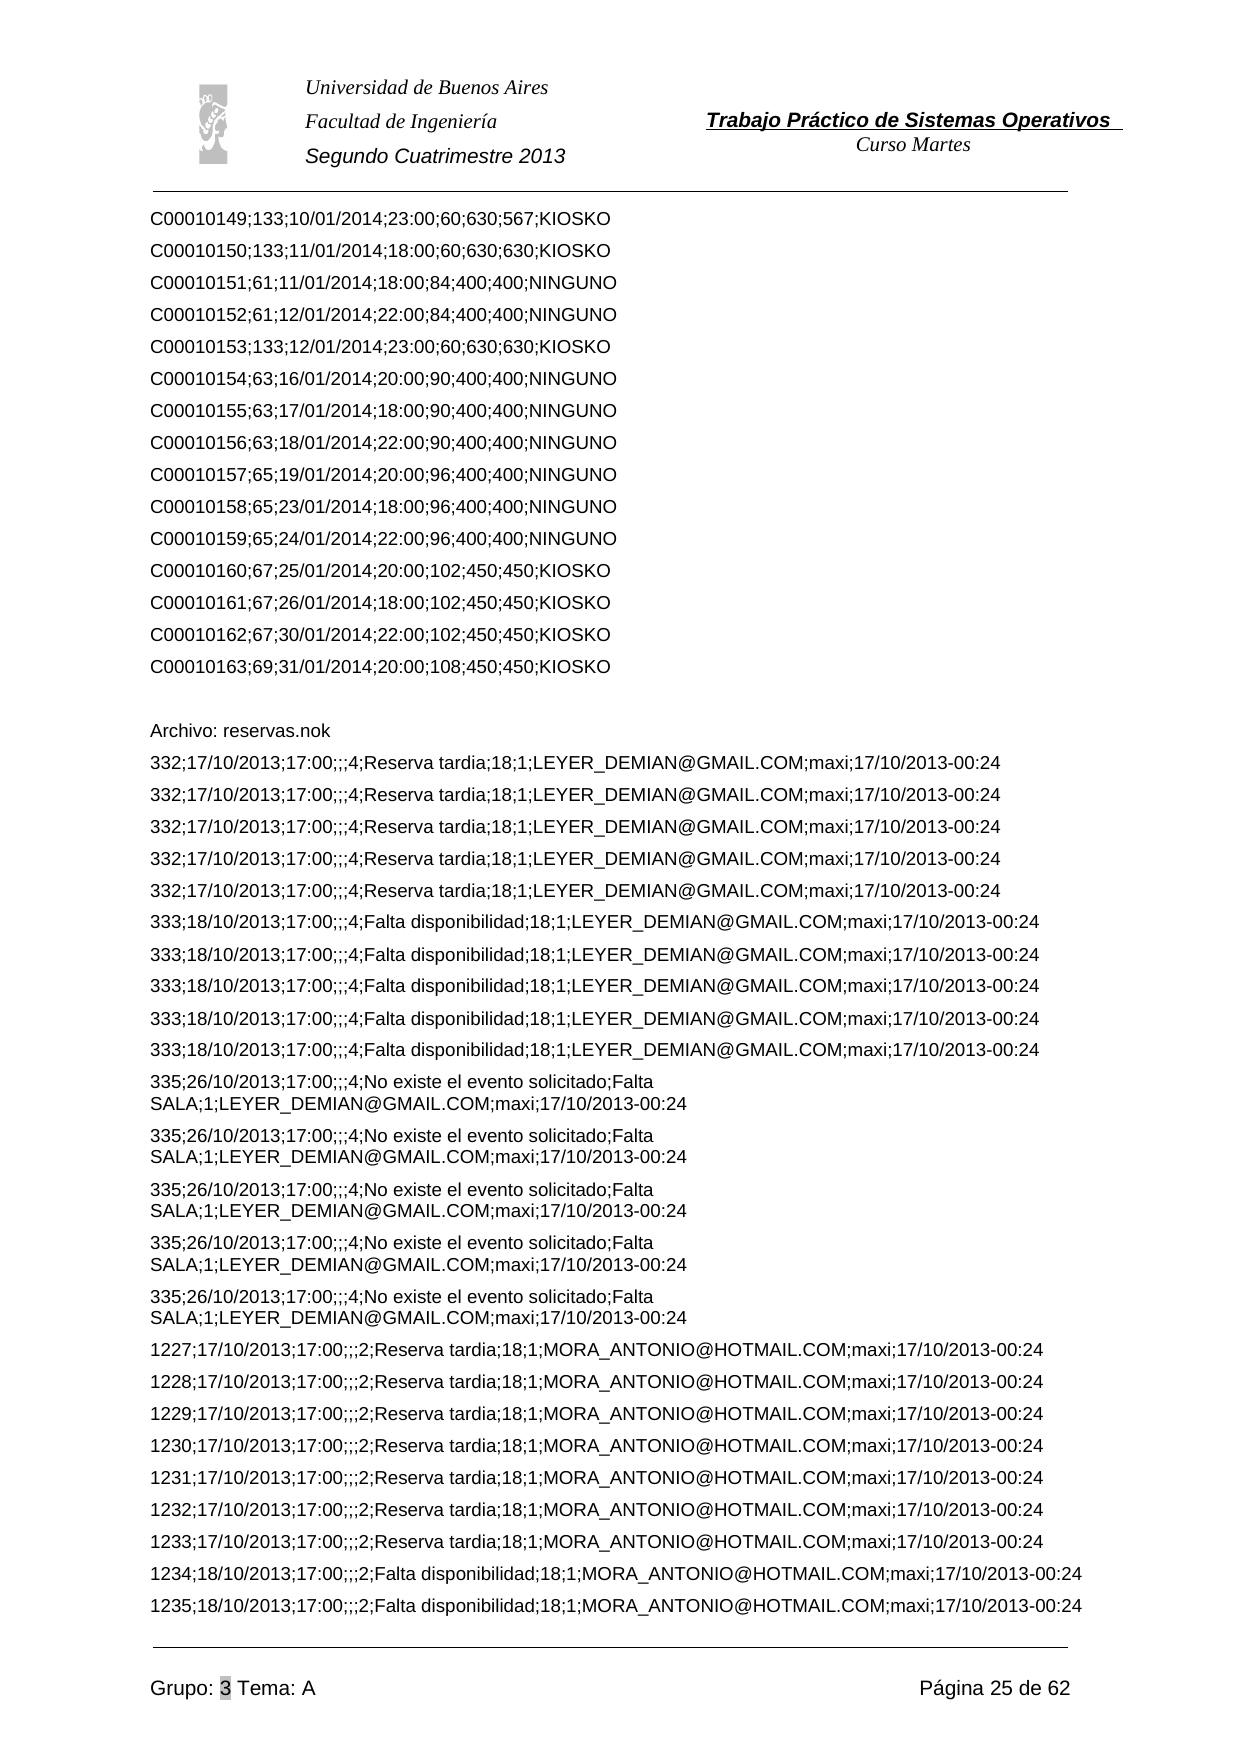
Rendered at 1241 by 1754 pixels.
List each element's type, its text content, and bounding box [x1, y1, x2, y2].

text 333;18/10/2013;17:00;;;4;Falta disponibilidad;18;1;LEYER_DEMIAN@GMAIL.COM;maxi;17/10/2013-00:24 [150, 1007, 1090, 1029]
text 332;17/10/2013;17:00;;;4;Reserva tardia;18;1;LEYER_DEMIAN@GMAIL.COM;maxi;17/10/2013-00:24 [150, 751, 1090, 773]
text C00010152;61;12/01/2014;22:00;84;400;400;NINGUNO [150, 304, 1090, 325]
text C00010151;61;11/01/2014;18:00;84;400;400;NINGUNO [150, 272, 1090, 293]
text C00010149;133;10/01/2014;23:00;60;630;567;KIOSKO [150, 208, 1090, 229]
text 335;26/10/2013;17:00;;;4;No existe el evento solicitado;Falta SALA;1;LEYER_DEMIAN@GMAIL.COM;maxi;17/10/2013-00:24 [150, 1125, 1090, 1168]
text 1234;18/10/2013;17:00;;;2;Falta disponibilidad;18;1;MORA_ANTONIO@HOTMAIL.COM;maxi;17/10/2013-00:24 [150, 1563, 1090, 1584]
text C00010162;67;30/01/2014;22:00;102;450;450;KIOSKO [150, 623, 1090, 645]
text 335;26/10/2013;17:00;;;4;No existe el evento solicitado;Falta SALA;1;LEYER_DEMIAN@GMAIL.COM;maxi;17/10/2013-00:24 [150, 1071, 1090, 1114]
text C00010155;63;17/01/2014;18:00;90;400;400;NINGUNO [150, 400, 1090, 421]
text 1227;17/10/2013;17:00;;;2;Reserva tardia;18;1;MORA_ANTONIO@HOTMAIL.COM;maxi;17/10/2013-00:24 [150, 1339, 1090, 1361]
text 333;18/10/2013;17:00;;;4;Falta disponibilidad;18;1;LEYER_DEMIAN@GMAIL.COM;maxi;17/10/2013-00:24 [150, 911, 1090, 933]
text 1230;17/10/2013;17:00;;;2;Reserva tardia;18;1;MORA_ANTONIO@HOTMAIL.COM;maxi;17/10/2013-00:24 [150, 1435, 1090, 1456]
text C00010160;67;25/01/2014;20:00;102;450;450;KIOSKO [150, 559, 1090, 581]
text 1233;17/10/2013;17:00;;;2;Reserva tardia;18;1;MORA_ANTONIO@HOTMAIL.COM;maxi;17/10/2013-00:24 [150, 1531, 1090, 1552]
text C00010150;133;11/01/2014;18:00;60;630;630;KIOSKO [150, 240, 1090, 261]
text C00010153;133;12/01/2014;23:00;60;630;630;KIOSKO [150, 336, 1090, 357]
text 335;26/10/2013;17:00;;;4;No existe el evento solicitado;Falta SALA;1;LEYER_DEMIAN@GMAIL.COM;maxi;17/10/2013-00:24 [150, 1178, 1090, 1221]
text 332;17/10/2013;17:00;;;4;Reserva tardia;18;1;LEYER_DEMIAN@GMAIL.COM;maxi;17/10/2013-00:24 [150, 783, 1090, 805]
text 1231;17/10/2013;17:00;;;2;Reserva tardia;18;1;MORA_ANTONIO@HOTMAIL.COM;maxi;17/10/2013-00:24 [150, 1467, 1090, 1488]
text 1228;17/10/2013;17:00;;;2;Reserva tardia;18;1;MORA_ANTONIO@HOTMAIL.COM;maxi;17/10/2013-00:24 [150, 1371, 1090, 1392]
text 1232;17/10/2013;17:00;;;2;Reserva tardia;18;1;MORA_ANTONIO@HOTMAIL.COM;maxi;17/10/2013-00:24 [150, 1499, 1090, 1520]
text 335;26/10/2013;17:00;;;4;No existe el evento solicitado;Falta SALA;1;LEYER_DEMIAN@GMAIL.COM;maxi;17/10/2013-00:24 [150, 1285, 1090, 1328]
text C00010161;67;26/01/2014;18:00;102;450;450;KIOSKO [150, 592, 1090, 613]
text 1229;17/10/2013;17:00;;;2;Reserva tardia;18;1;MORA_ANTONIO@HOTMAIL.COM;maxi;17/10/2013-00:24 [150, 1403, 1090, 1424]
picture [198, 82, 231, 166]
text 335;26/10/2013;17:00;;;4;No existe el evento solicitado;Falta SALA;1;LEYER_DEMIAN@GMAIL.COM;maxi;17/10/2013-00:24 [150, 1232, 1090, 1275]
text C00010156;63;18/01/2014;22:00;90;400;400;NINGUNO [150, 432, 1090, 453]
text 332;17/10/2013;17:00;;;4;Reserva tardia;18;1;LEYER_DEMIAN@GMAIL.COM;maxi;17/10/2013-00:24 [150, 879, 1090, 901]
text 333;18/10/2013;17:00;;;4;Falta disponibilidad;18;1;LEYER_DEMIAN@GMAIL.COM;maxi;17/10/2013-00:24 [150, 1039, 1090, 1061]
text Archivo: reservas.nok [150, 719, 1090, 741]
text 332;17/10/2013;17:00;;;4;Reserva tardia;18;1;LEYER_DEMIAN@GMAIL.COM;maxi;17/10/2013-00:24 [150, 815, 1090, 837]
text 1235;18/10/2013;17:00;;;2;Falta disponibilidad;18;1;MORA_ANTONIO@HOTMAIL.COM;maxi;17/10/2013-00:24 [150, 1595, 1090, 1616]
text C00010159;65;24/01/2014;22:00;96;400;400;NINGUNO [150, 528, 1090, 549]
text 332;17/10/2013;17:00;;;4;Reserva tardia;18;1;LEYER_DEMIAN@GMAIL.COM;maxi;17/10/2013-00:24 [150, 847, 1090, 869]
text 333;18/10/2013;17:00;;;4;Falta disponibilidad;18;1;LEYER_DEMIAN@GMAIL.COM;maxi;17/10/2013-00:24 [150, 975, 1090, 997]
text C00010154;63;16/01/2014;20:00;90;400;400;NINGUNO [150, 368, 1090, 389]
text C00010158;65;23/01/2014;18:00;96;400;400;NINGUNO [150, 496, 1090, 517]
text C00010157;65;19/01/2014;20:00;96;400;400;NINGUNO [150, 464, 1090, 485]
text C00010163;69;31/01/2014;20:00;108;450;450;KIOSKO [150, 656, 1090, 677]
text 333;18/10/2013;17:00;;;4;Falta disponibilidad;18;1;LEYER_DEMIAN@GMAIL.COM;maxi;17/10/2013-00:24 [150, 943, 1090, 965]
